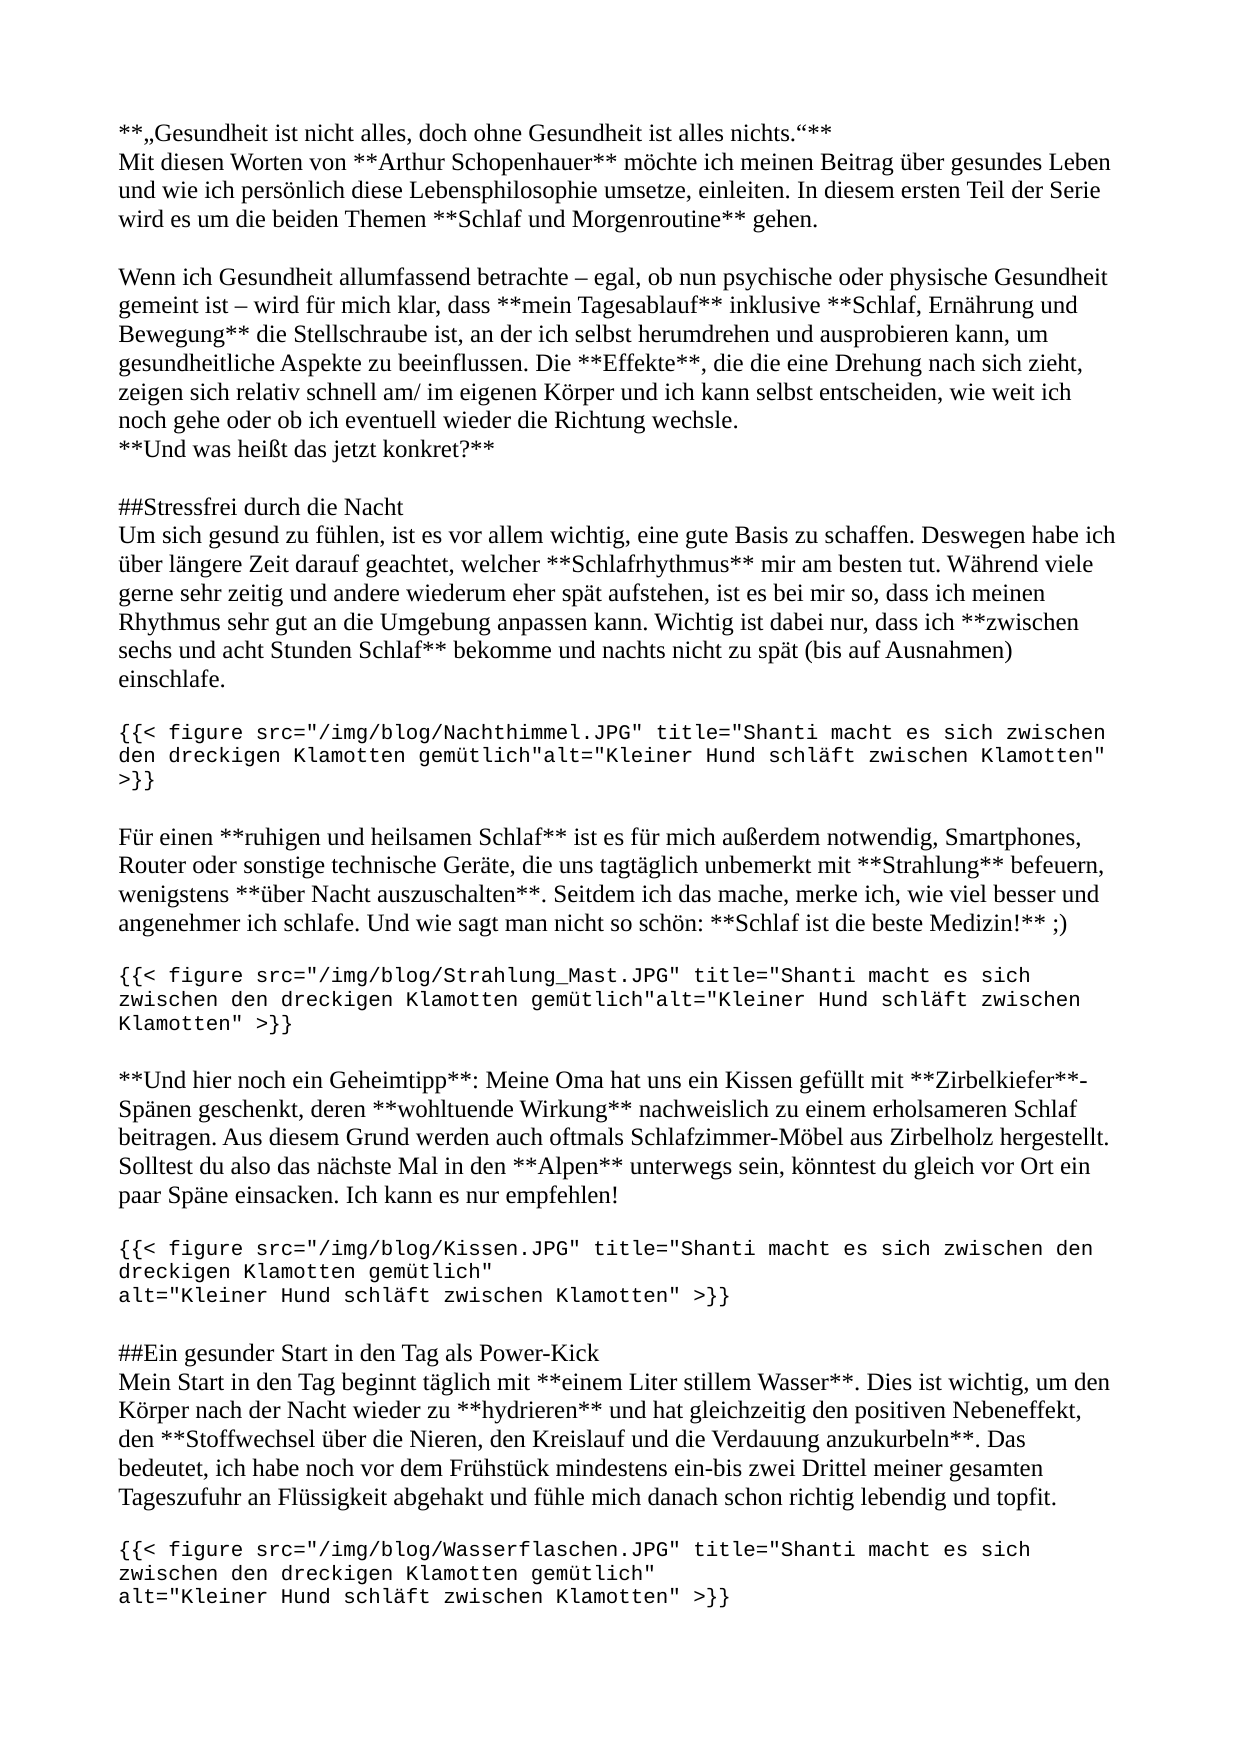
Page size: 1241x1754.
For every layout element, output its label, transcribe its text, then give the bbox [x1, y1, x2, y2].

text ##Ein gesunder Start in den Tag als Power-Kick [118, 1338, 1122, 1367]
text {{< figure src="/img/blog/Nachthimmel.JPG" title="Shanti macht es sich zwischen den dreckigen Klamotten gemütlich"alt="Kleiner Hund schläft zwischen Klamotten" >}} [118, 722, 1122, 793]
text {{< figure src="/img/blog/Kissen.JPG" title="Shanti macht es sich zwischen den dreckigen Klamotten gemütlich" [118, 1237, 1122, 1285]
text **„Gesundheit ist nicht alles, doch ohne Gesundheit ist alles nichts.“** [118, 118, 1122, 147]
text Wenn ich Gesundheit allumfassend betrachte – egal, ob nun psychische oder physische Gesundheit gemeint ist – wird für mich klar, dass **mein Tagesablauf** inklusive **Schlaf, Ernährung und Bewegung** die Stellschraube ist, an der ich selbst herumdrehen und ausprobieren kann, um gesundheitliche Aspekte zu beeinflussen. Die **Effekte**, die die eine Drehung nach sich zieht, zeigen sich relativ schnell am/ im eigenen Körper und ich kann selbst entscheiden, wie weit ich noch gehe oder ob ich eventuell wieder die Richtung wechsle. [118, 262, 1122, 434]
text {{< figure src="/img/blog/Strahlung_Mast.JPG" title="Shanti macht es sich zwischen den dreckigen Klamotten gemütlich"alt="Kleiner Hund schläft zwischen Klamotten" >}} [118, 965, 1122, 1036]
text Mein Start in den Tag beginnt täglich mit **einem Liter stillem Wasser**. Dies ist wichtig, um den Körper nach der Nacht wieder zu **hydrieren** und hat gleichzeitig den positiven Nebeneffekt, den **Stoffwechsel über die Nieren, den Kreislauf und die Verdauung anzukurbeln**. Das bedeutet, ich habe noch vor dem Frühstück mindestens ein-bis zwei Drittel meiner gesamten Tageszufuhr an Flüssigkeit abgehakt und fühle mich danach schon richtig lebendig und topfit. [118, 1367, 1122, 1510]
text **Und hier noch ein Geheimtipp**: Meine Oma hat uns ein Kissen gefüllt mit **Zirbelkiefer**-Spänen geschenkt, deren **wohltuende Wirkung** nachweislich zu einem erholsameren Schlaf beitragen. Aus diesem Grund werden auch oftmals Schlafzimmer-Möbel aus Zirbelholz hergestellt. Solltest du also das nächste Mal in den **Alpen** unterwegs sein, könntest du gleich vor Ort ein paar Späne einsacken. Ich kann es nur empfehlen! [118, 1065, 1122, 1209]
text Für einen **ruhigen und heilsamen Schlaf** ist es für mich außerdem notwendig, Smartphones, Router oder sonstige technische Geräte, die uns tagtäglich unbemerkt mit **Strahlung** befeuern, wenigstens **über Nacht auszuschalten**. Seitdem ich das mache, merke ich, wie viel besser und angenehmer ich schlafe. Und wie sagt man nicht so schön: **Schlaf ist die beste Medizin!** ;) [118, 822, 1122, 937]
text alt="Kleiner Hund schläft zwischen Klamotten" >}} [118, 1586, 1122, 1610]
text **Und was heißt das jetzt konkret?** [118, 434, 1122, 463]
text Mit diesen Worten von **Arthur Schopenhauer** möchte ich meinen Beitrag über gesundes Leben und wie ich persönlich diese Lebensphilosophie umsetze, einleiten. In diesem ersten Teil der Serie wird es um die beiden Themen **Schlaf und Morgenroutine** gehen. [118, 147, 1122, 233]
text alt="Kleiner Hund schläft zwischen Klamotten" >}} [118, 1285, 1122, 1308]
text ##Stressfrei durch die Nacht [118, 492, 1122, 521]
text {{< figure src="/img/blog/Wasserflaschen.JPG" title="Shanti macht es sich zwischen den dreckigen Klamotten gemütlich" [118, 1539, 1122, 1586]
text Um sich gesund zu fühlen, ist es vor allem wichtig, eine gute Basis zu schaffen. Deswegen habe ich über längere Zeit darauf geachtet, welcher **Schlafrhythmus** mir am besten tut. Während viele gerne sehr zeitig und andere wiederum eher spät aufstehen, ist es bei mir so, dass ich meinen Rhythmus sehr gut an die Umgebung anpassen kann. Wichtig ist dabei nur, dass ich **zwischen sechs und acht Stunden Schlaf** bekomme und nachts nicht zu spät (bis auf Ausnahmen) einschlafe. [118, 521, 1122, 693]
